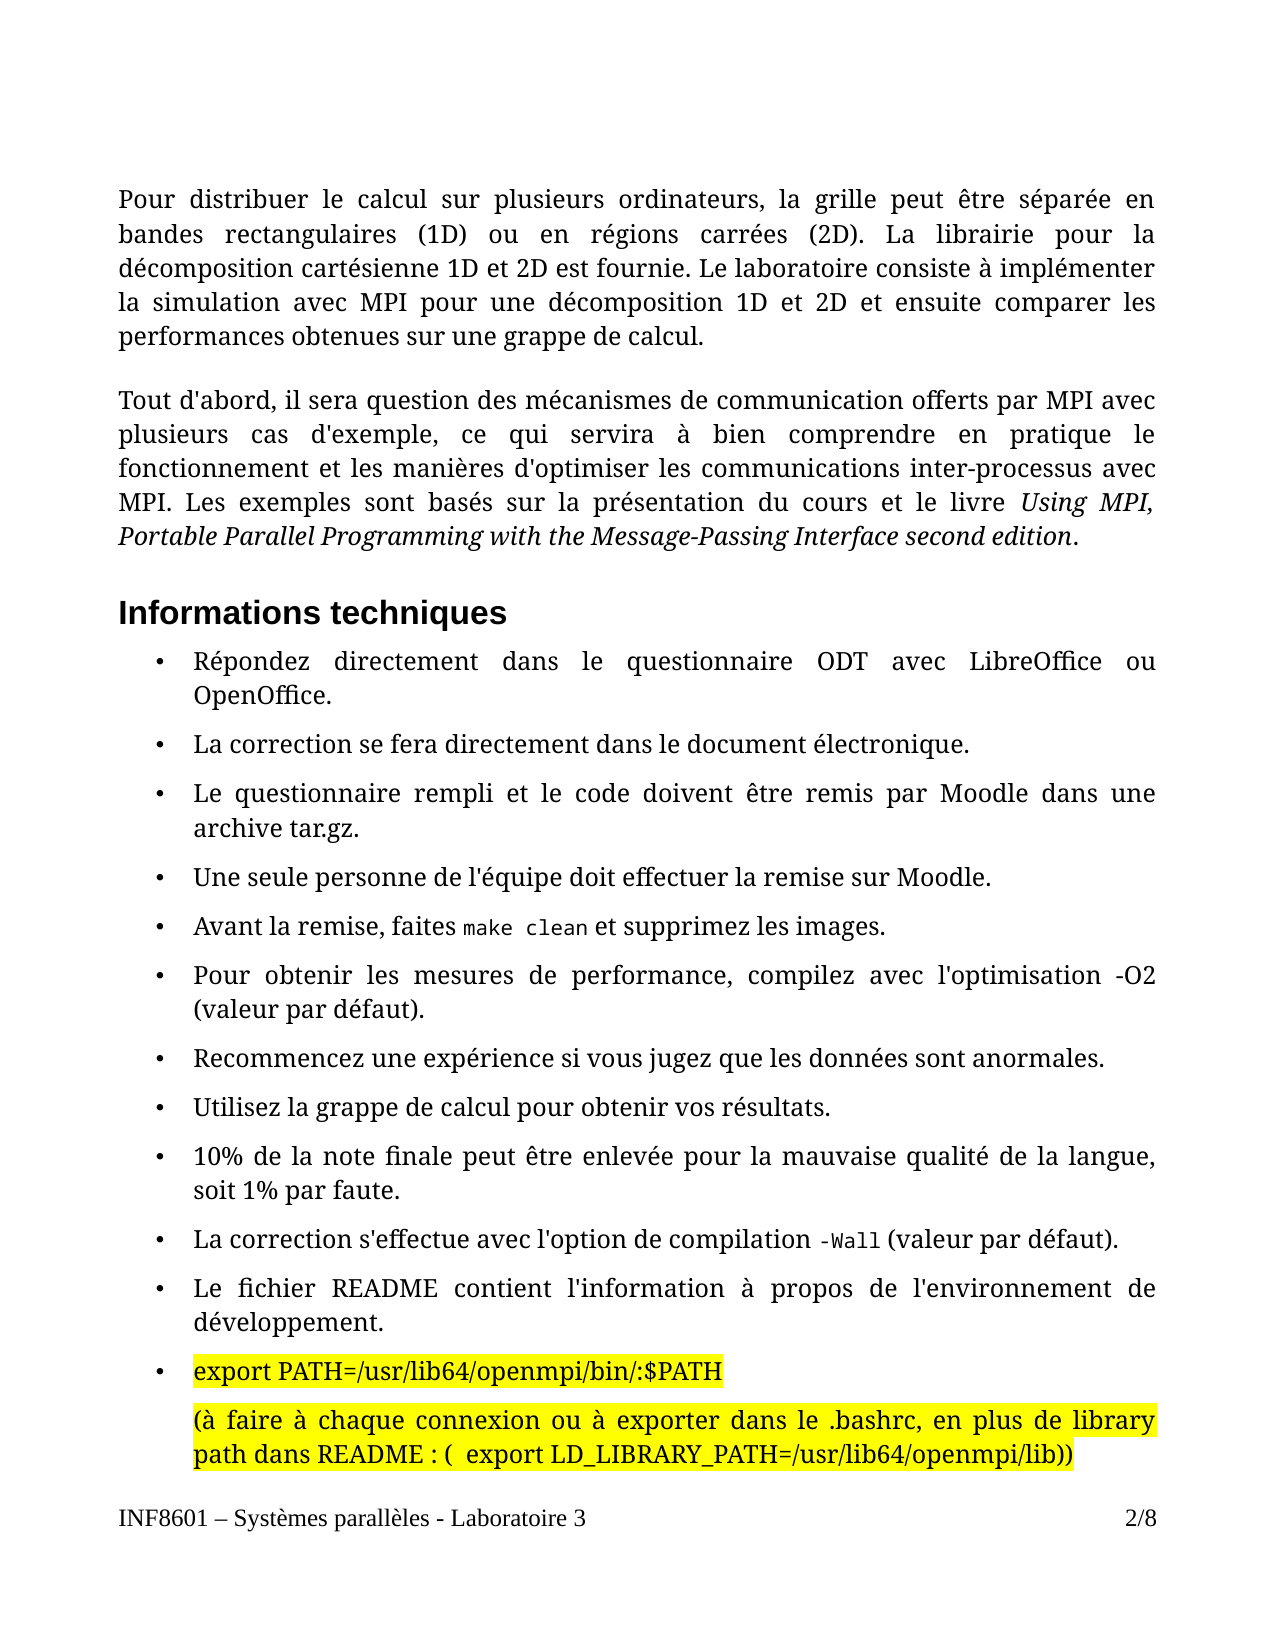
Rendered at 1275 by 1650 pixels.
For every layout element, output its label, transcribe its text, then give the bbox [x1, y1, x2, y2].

list export PATH=/usr/lib64/openmpi/bin/:$PATH [156, 1354, 1157, 1388]
text Pour distribuer le calcul sur plusieurs ordinateurs, la grille peut être séparée en bandes rectangulaires (1D) ou en régions carrées (2D). La librairie pour la décomposition cartésienne 1D et 2D est fournie. Le laboratoire consiste à implémenter la simulation avec MPI pour une décomposition 1D et 2D et ensuite comparer les performances obtenues sur une grappe de calcul. [118, 182, 1157, 352]
list (à faire à chaque connexion ou à exporter dans le .bashrc, en plus de library path dans README : ( export LD_LIBRARY_PATH=/usr/lib64/openmpi/lib)) [156, 1403, 1157, 1471]
list Pour obtenir les mesures de performance, compilez avec l'optimisation -O2 (valeur par défaut). [156, 957, 1157, 1026]
list Répondez directement dans le questionnaire ODT avec LibreOffice ou OpenOffice. [156, 644, 1157, 712]
list 10% de la note finale peut être enlevée pour la mauvaise qualité de la langue, soit 1% par faute. [156, 1139, 1157, 1207]
text Tout d'abord, il sera question des mécanismes de communication offerts par MPI avec plusieurs cas d'exemple, ce qui servira à bien comprendre en pratique le fonctionnement et les manières d'optimiser les communications inter-processus avec MPI. Les exemples sont basés sur la présentation du cours et le livre Using MPI, Portable Parallel Programming with the Message-Passing Interface second edition. [118, 382, 1157, 553]
list Le questionnaire rempli et le code doivent être remis par Moodle dans une archive tar.gz. [156, 776, 1157, 844]
list Recommencez une expérience si vous jugez que les données sont anormales. [156, 1041, 1157, 1074]
list Utilisez la grappe de calcul pour obtenir vos résultats. [156, 1089, 1157, 1124]
list Une seule personne de l'équipe doit effectuer la remise sur Moodle. [156, 859, 1157, 893]
list Avant la remise, faites make clean et supprimez les images. [156, 908, 1157, 942]
list La correction s'effectue avec l'option de compilation -Wall (valeur par défaut). [156, 1222, 1157, 1256]
list La correction se fera directement dans le document électronique. [156, 727, 1157, 761]
list Le fichier README contient l'information à propos de l'environnement de développement. [156, 1271, 1157, 1339]
subtitle Informations techniques [118, 593, 1157, 631]
